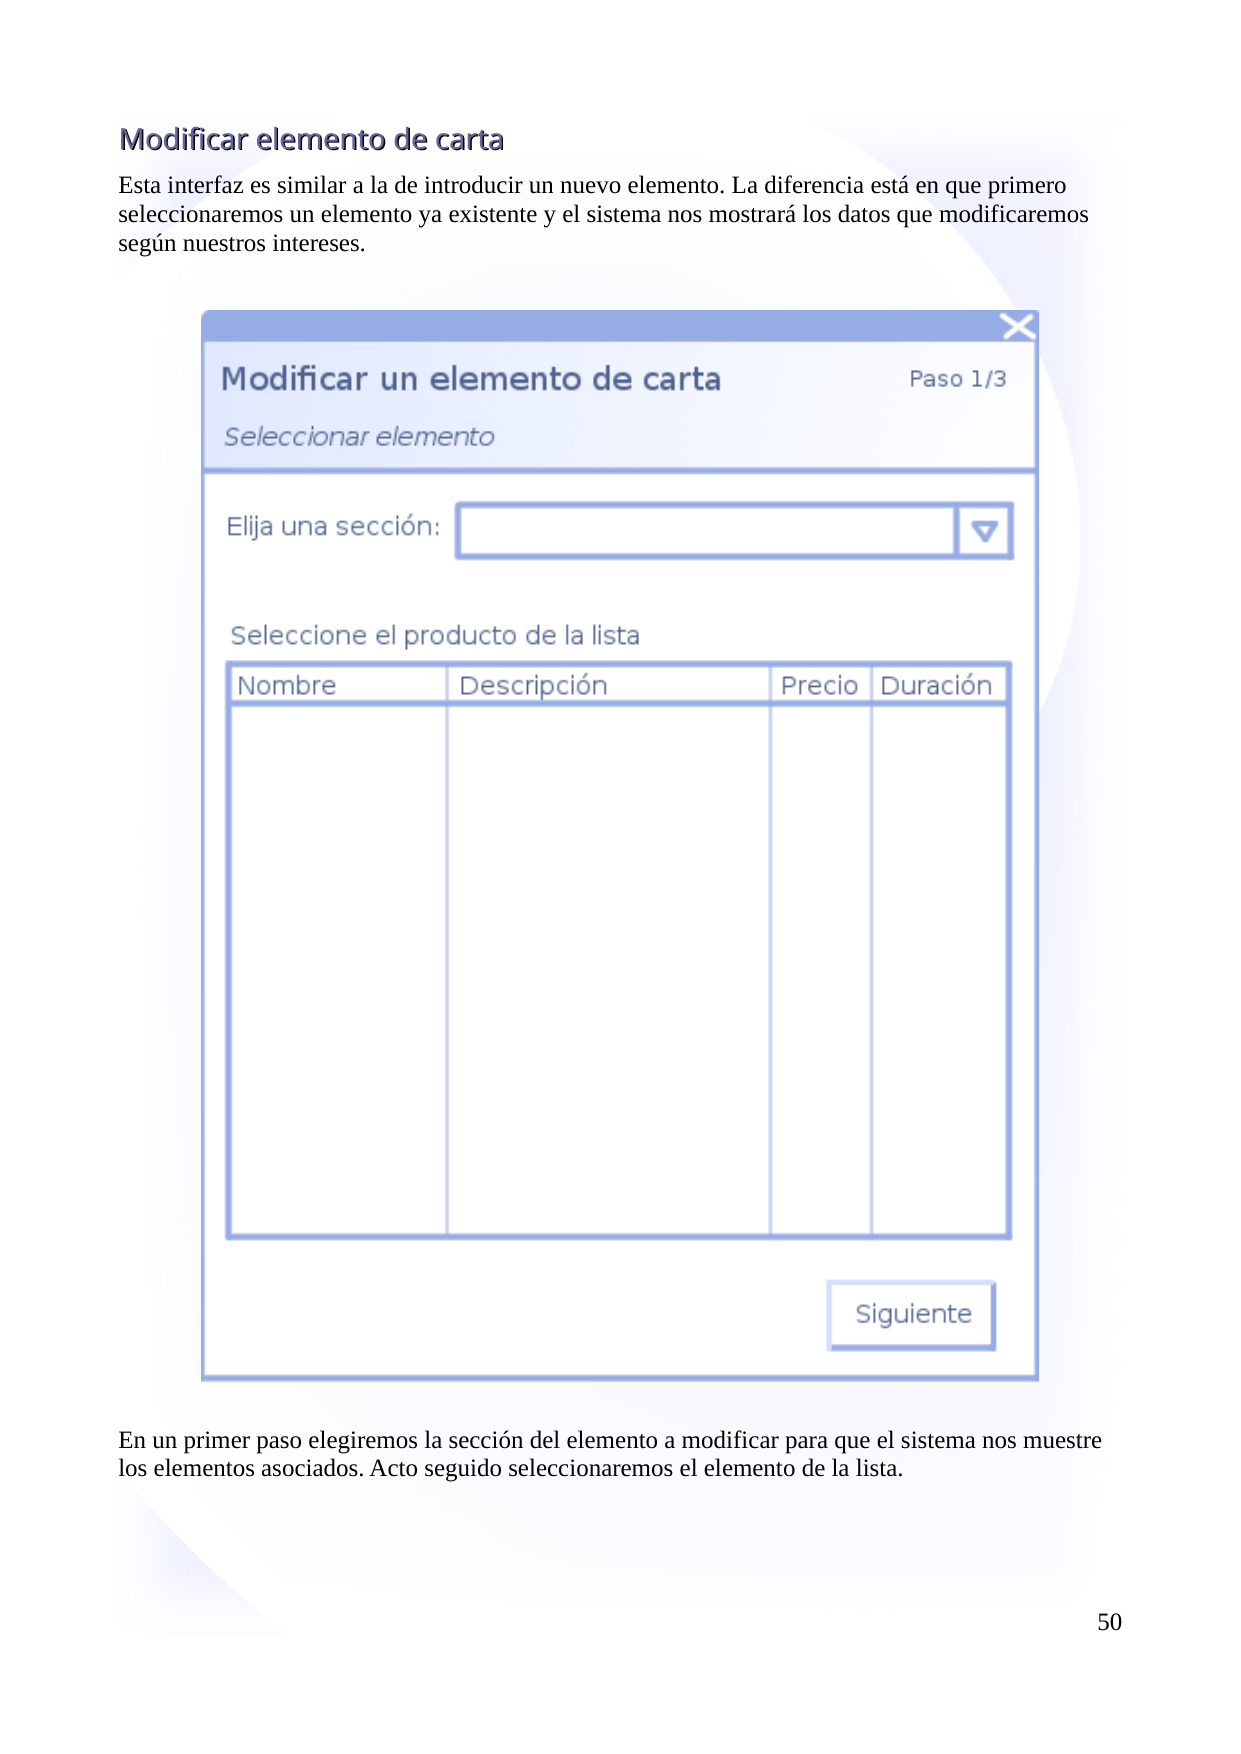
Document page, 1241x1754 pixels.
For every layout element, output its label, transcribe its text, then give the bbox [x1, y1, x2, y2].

subtitle Modificar elemento de carta [118, 118, 1122, 158]
picture [118, 257, 1122, 1425]
picture [118, 158, 1122, 170]
text Esta interfaz es similar a la de introducir un nuevo elemento. La diferencia está en que primero seleccionaremos un elemento ya existente y el sistema nos mostrará los datos que modificaremos según nuestros intereses. [118, 170, 1122, 257]
picture [118, 1482, 1122, 1636]
text En un primer paso elegiremos la sección del elemento a modificar para que el sistema nos muestre los elementos asociados. Acto seguido seleccionaremos el elemento de la lista. [118, 1425, 1122, 1482]
